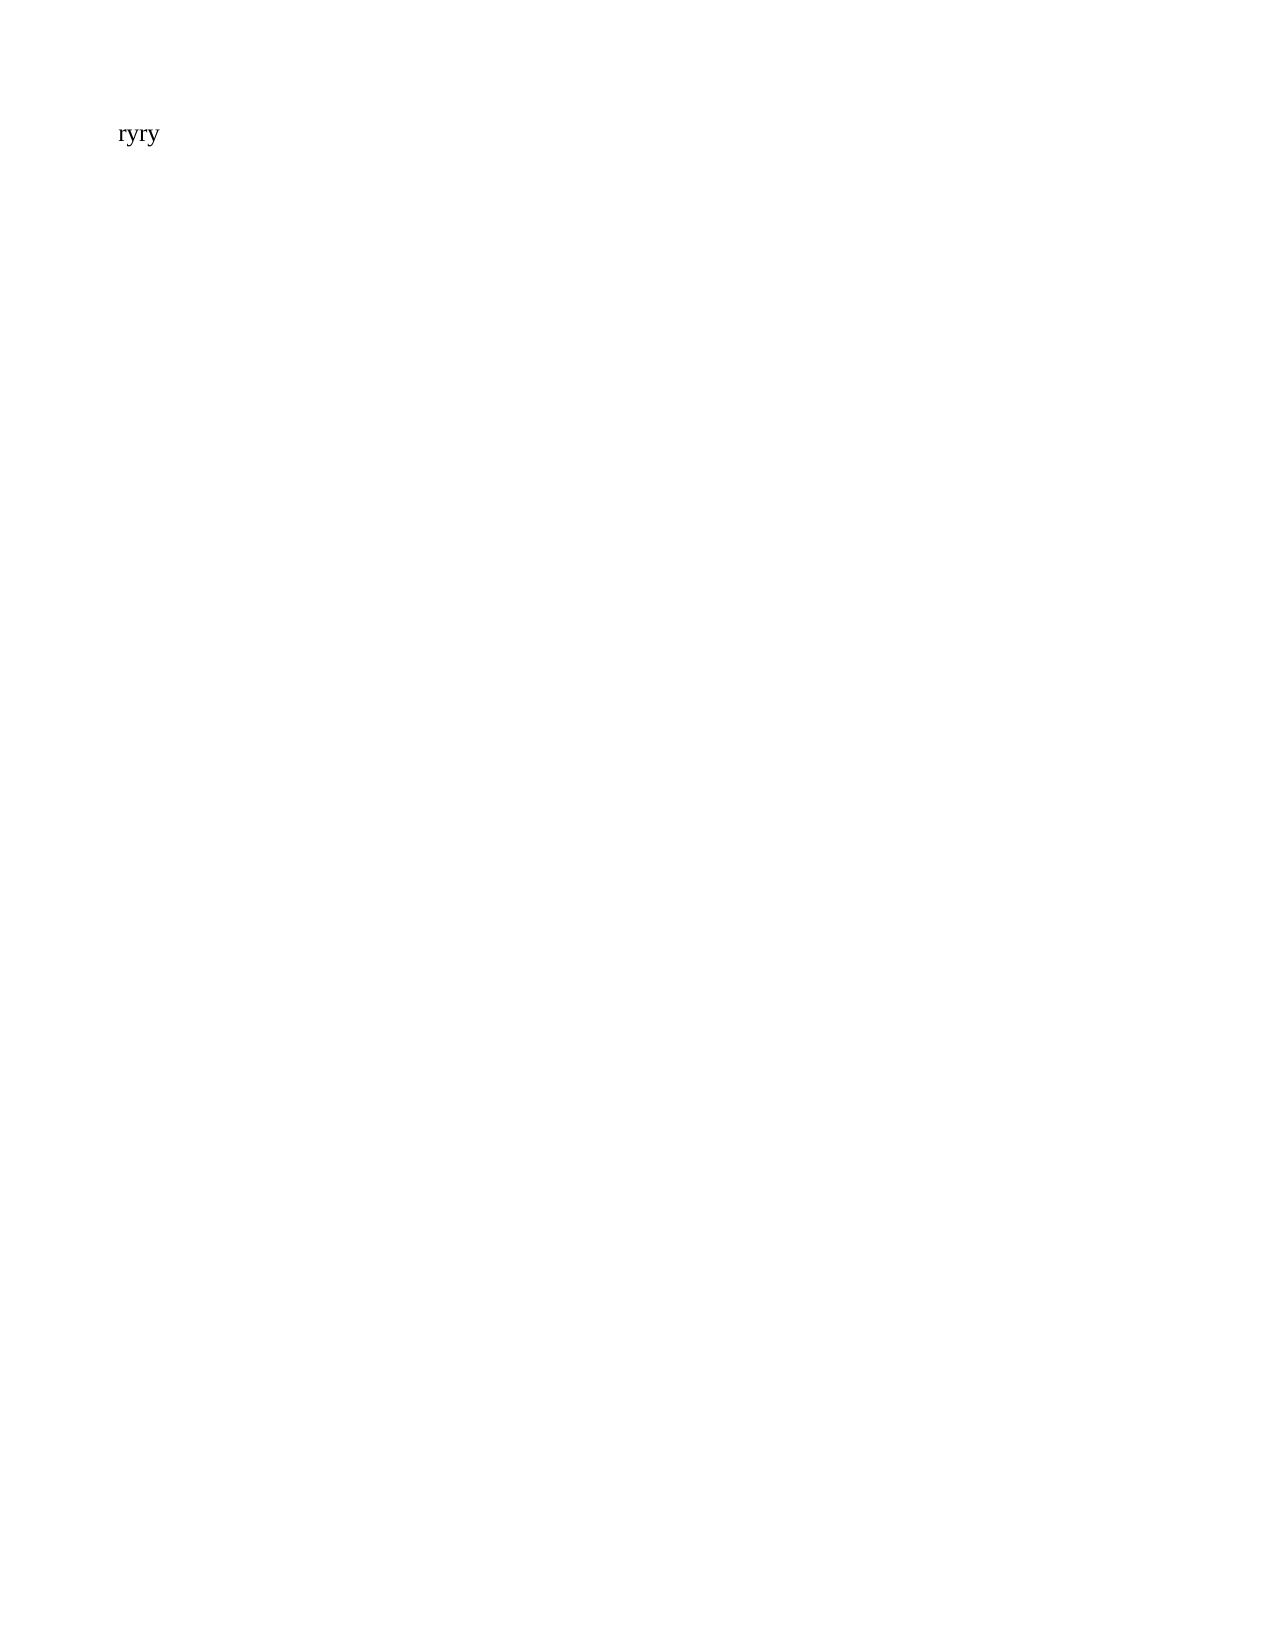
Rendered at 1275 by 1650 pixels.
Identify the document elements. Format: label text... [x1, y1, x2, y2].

text ryry [118, 118, 1157, 147]
